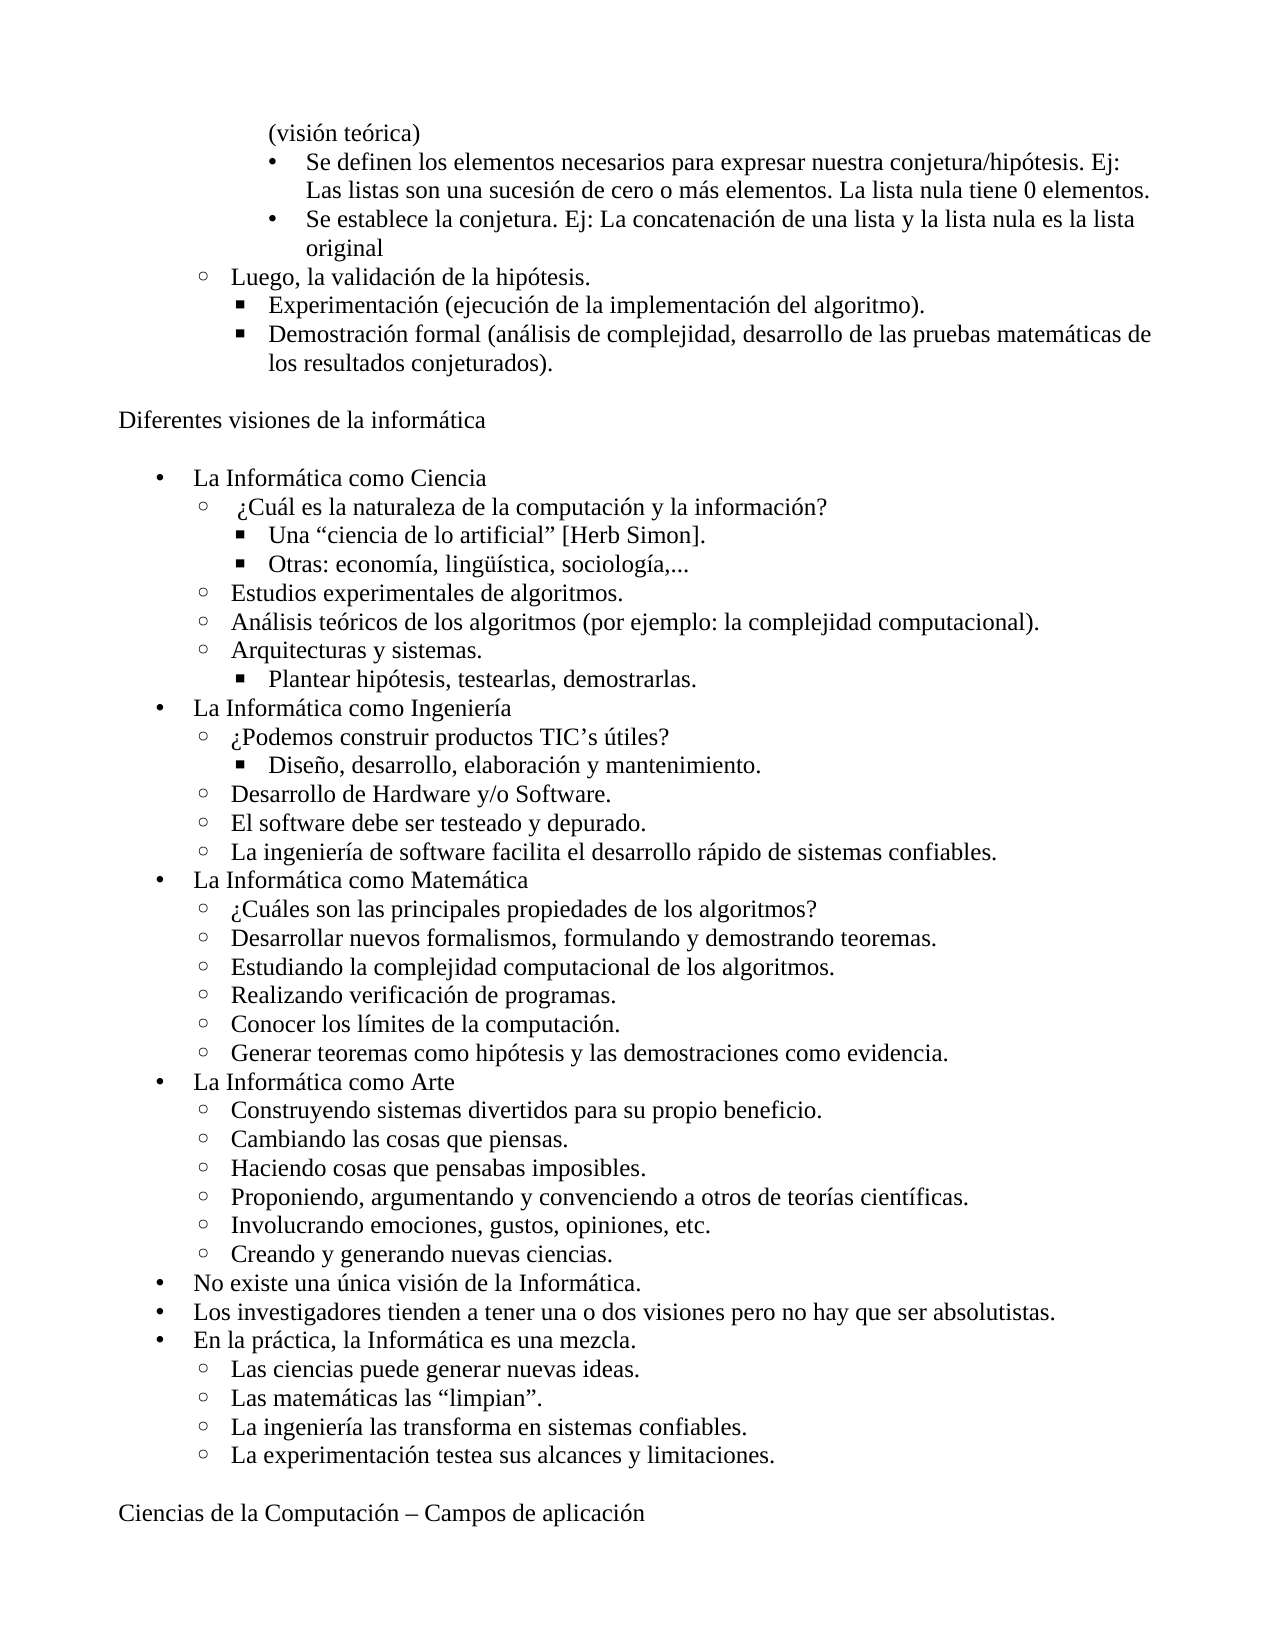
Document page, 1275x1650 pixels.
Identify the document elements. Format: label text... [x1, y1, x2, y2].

text Ciencias de la Computación – Campos de aplicación [118, 1498, 1157, 1527]
list Otras: economía, lingüística, sociología,... [231, 549, 1157, 578]
list Construyendo sistemas divertidos para su propio beneficio. [193, 1096, 1157, 1124]
list Las matemáticas las “limpian”. [193, 1383, 1157, 1412]
list Estudios experimentales de algoritmos. [193, 578, 1157, 607]
list La ingeniería de software facilita el desarrollo rápido de sistemas confiables. [193, 837, 1157, 866]
list En la práctica, la Informática es una mezcla. [156, 1326, 1157, 1354]
list La Informática como Arte [156, 1067, 1157, 1096]
list No existe una única visión de la Informática. [156, 1268, 1157, 1297]
list Creando y generando nuevas ciencias. [193, 1239, 1157, 1268]
list La Informática como Ingeniería [156, 693, 1157, 722]
list La Informática como Ciencia [156, 463, 1157, 492]
list ¿Cuál es la naturaleza de la computación y la información? [193, 492, 1157, 521]
list Los investigadores tienden a tener una o dos visiones pero no hay que ser absolutistas. [156, 1297, 1157, 1326]
list Luego, la validación de la hipótesis. [193, 262, 1157, 291]
list Haciendo cosas que pensabas imposibles. [193, 1153, 1157, 1182]
list (visión teórica) [231, 118, 1157, 147]
list Desarrollo de Hardware y/o Software. [193, 779, 1157, 808]
list Proponiendo, argumentando y convenciendo a otros de teorías científicas. [193, 1182, 1157, 1211]
list Las ciencias puede generar nuevas ideas. [193, 1354, 1157, 1383]
list Análisis teóricos de los algoritmos (por ejemplo: la complejidad computacional). [193, 607, 1157, 636]
list La Informática como Matemática [156, 866, 1157, 894]
list Experimentación (ejecución de la implementación del algoritmo). [231, 291, 1157, 319]
list Diseño, desarrollo, elaboración y mantenimiento. [231, 751, 1157, 779]
list ¿Cuáles son las principales propiedades de los algoritmos? [193, 894, 1157, 923]
list Plantear hipótesis, testearlas, demostrarlas. [231, 664, 1157, 693]
list Estudiando la complejidad computacional de los algoritmos. [193, 952, 1157, 981]
list ¿Podemos construir productos TIC’s útiles? [193, 722, 1157, 751]
list Cambiando las cosas que piensas. [193, 1124, 1157, 1153]
list Realizando verificación de programas. [193, 981, 1157, 1009]
list La ingeniería las transforma en sistemas confiables. [193, 1412, 1157, 1441]
list Se establece la conjetura. Ej: La concatenación de una lista y la lista nula es la lista original [268, 204, 1157, 262]
list Se definen los elementos necesarios para expresar nuestra conjetura/hipótesis. Ej: Las listas son una sucesión de cero o más elementos. La lista nula tiene 0 elementos. [268, 147, 1157, 204]
list El software debe ser testeado y depurado. [193, 808, 1157, 837]
list Demostración formal (análisis de complejidad, desarrollo de las pruebas matemáticas de los resultados conjeturados). [231, 319, 1157, 377]
list Desarrollar nuevos formalismos, formulando y demostrando teoremas. [193, 923, 1157, 952]
list La experimentación testea sus alcances y limitaciones. [193, 1441, 1157, 1469]
list Involucrando emociones, gustos, opiniones, etc. [193, 1211, 1157, 1239]
list Una “ciencia de lo artificial” [Herb Simon]. [231, 521, 1157, 549]
list Conocer los límites de la computación. [193, 1009, 1157, 1038]
list Generar teoremas como hipótesis y las demostraciones como evidencia. [193, 1038, 1157, 1067]
list Arquitecturas y sistemas. [193, 636, 1157, 664]
text Diferentes visiones de la informática [118, 406, 1157, 434]
